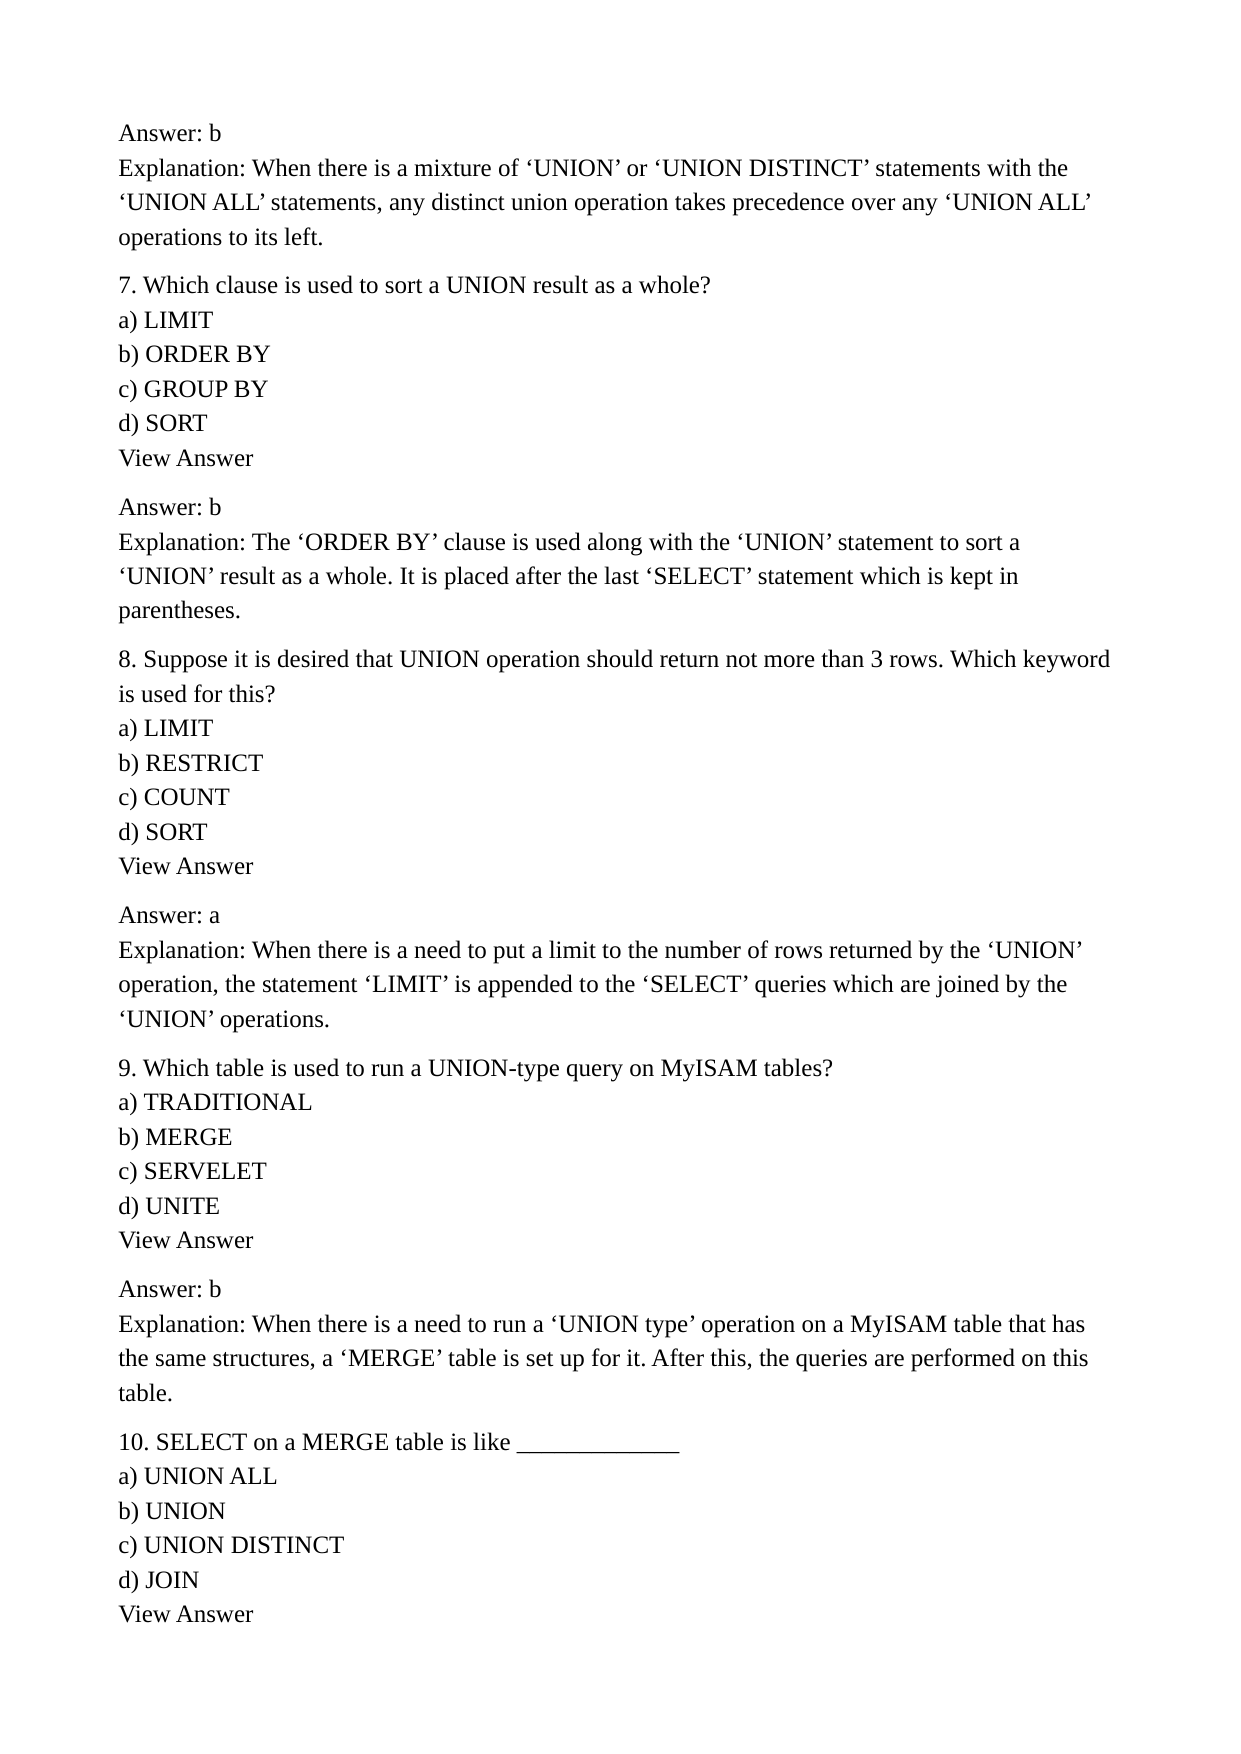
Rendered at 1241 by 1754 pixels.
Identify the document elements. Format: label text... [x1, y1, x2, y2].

text 10. SELECT on a MERGE table is like _____________ a) UNION ALL b) UNION c) UNION DISTINCT d) JOIN View Answer [118, 1427, 1122, 1628]
text Answer: b Explanation: The ‘ORDER BY’ clause is used along with the ‘UNION’ statement to sort a ‘UNION’ result as a whole. It is placed after the last ‘SELECT’ statement which is kept in parentheses. [118, 492, 1122, 624]
text 7. Which clause is used to sort a UNION result as a whole? a) LIMIT b) ORDER BY c) GROUP BY d) SORT View Answer [118, 271, 1122, 472]
text Answer: a Explanation: When there is a need to put a limit to the number of rows returned by the ‘UNION’ operation, the statement ‘LIMIT’ is appended to the ‘SELECT’ queries which are joined by the ‘UNION’ operations. [118, 901, 1122, 1033]
text Answer: b Explanation: When there is a need to run a ‘UNION type’ operation on a MyISAM table that has the same structures, a ‘MERGE’ table is set up for it. After this, the queries are performed on this table. [118, 1274, 1122, 1407]
text Answer: b Explanation: When there is a mixture of ‘UNION’ or ‘UNION DISTINCT’ statements with the ‘UNION ALL’ statements, any distinct union operation takes precedence over any ‘UNION ALL’ operations to its left. [118, 118, 1122, 250]
text 8. Suppose it is desired that UNION operation should return not more than 3 rows. Which keyword is used for this? a) LIMIT b) RESTRICT c) COUNT d) SORT View Answer [118, 644, 1122, 880]
text 9. Which table is used to run a UNION-type query on MyISAM tables? a) TRADITIONAL b) MERGE c) SERVELET d) UNITE View Answer [118, 1053, 1122, 1254]
